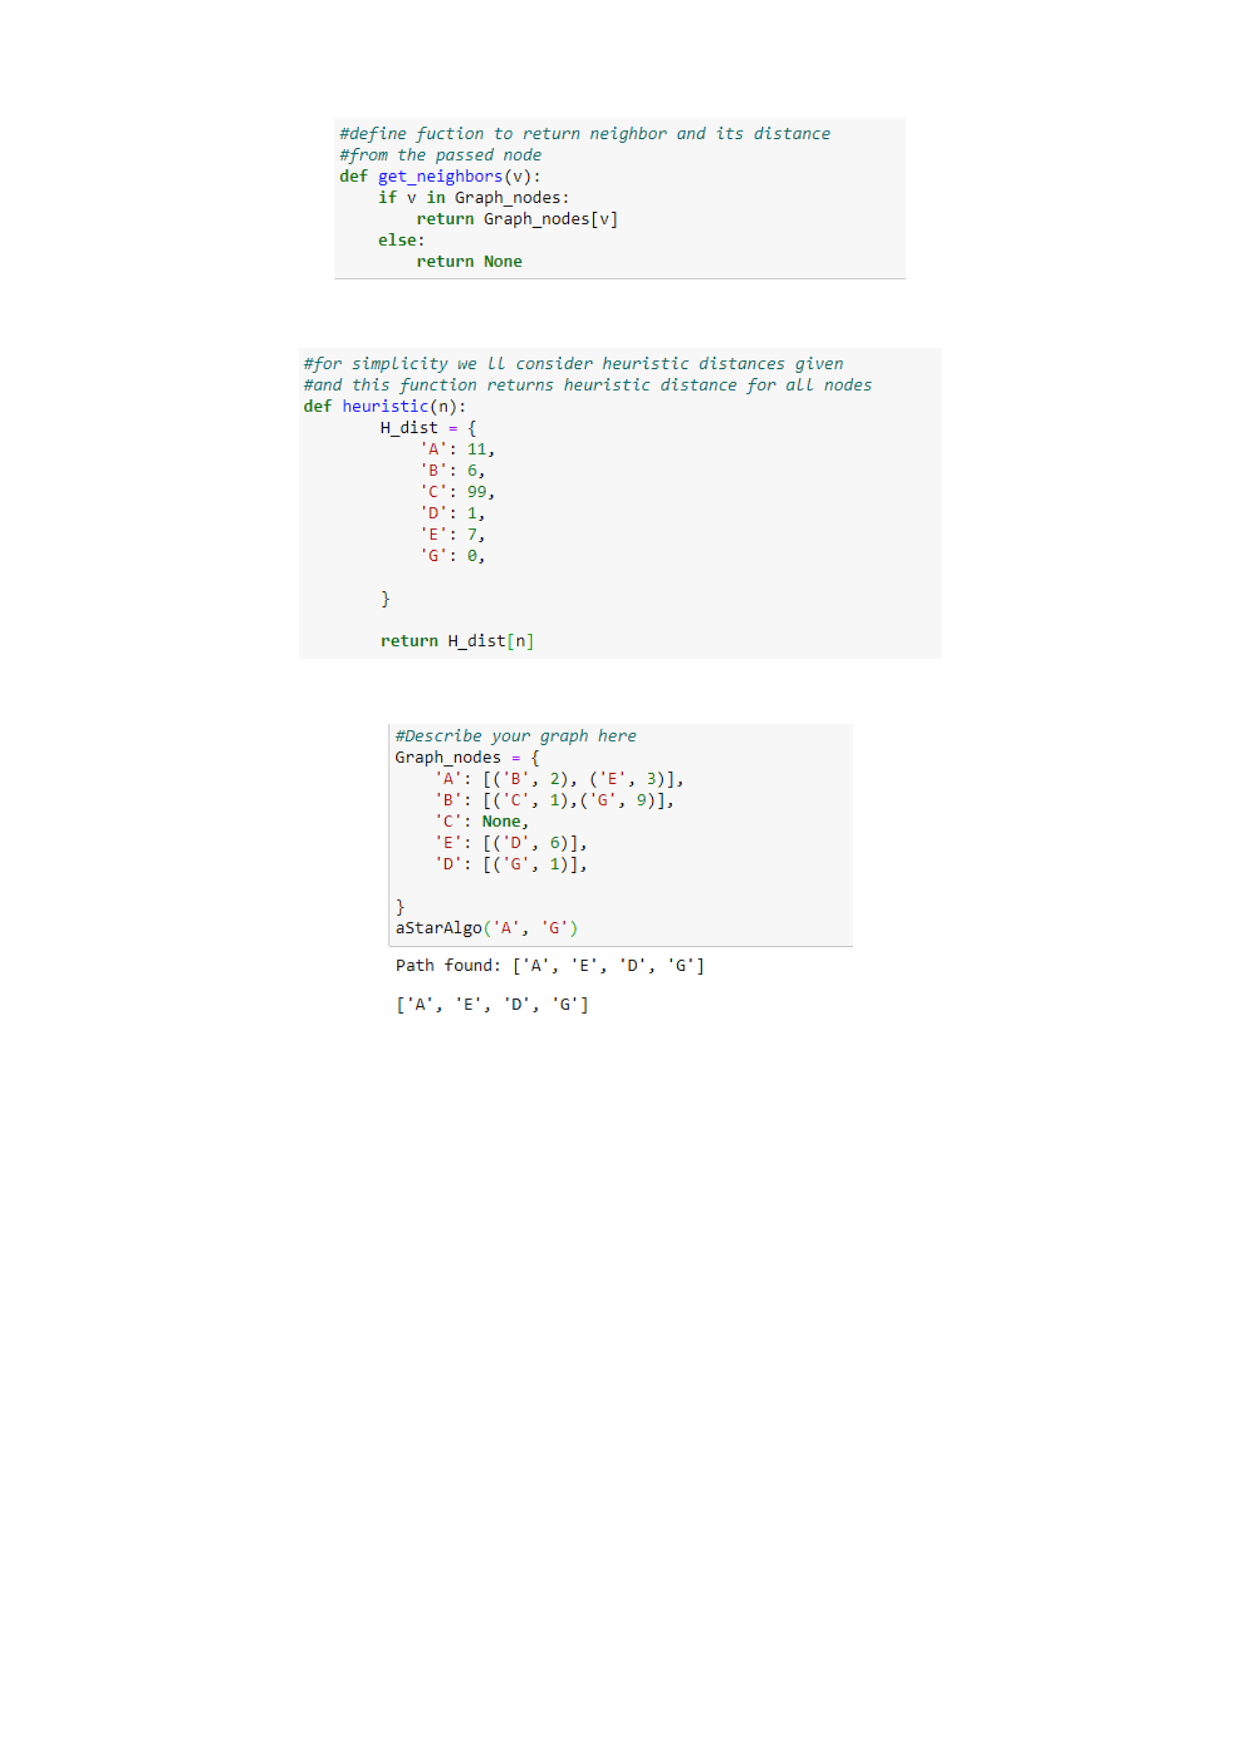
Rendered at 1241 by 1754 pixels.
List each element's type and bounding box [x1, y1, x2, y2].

picture [334, 118, 906, 282]
picture [298, 348, 942, 659]
picture [387, 724, 854, 1030]
